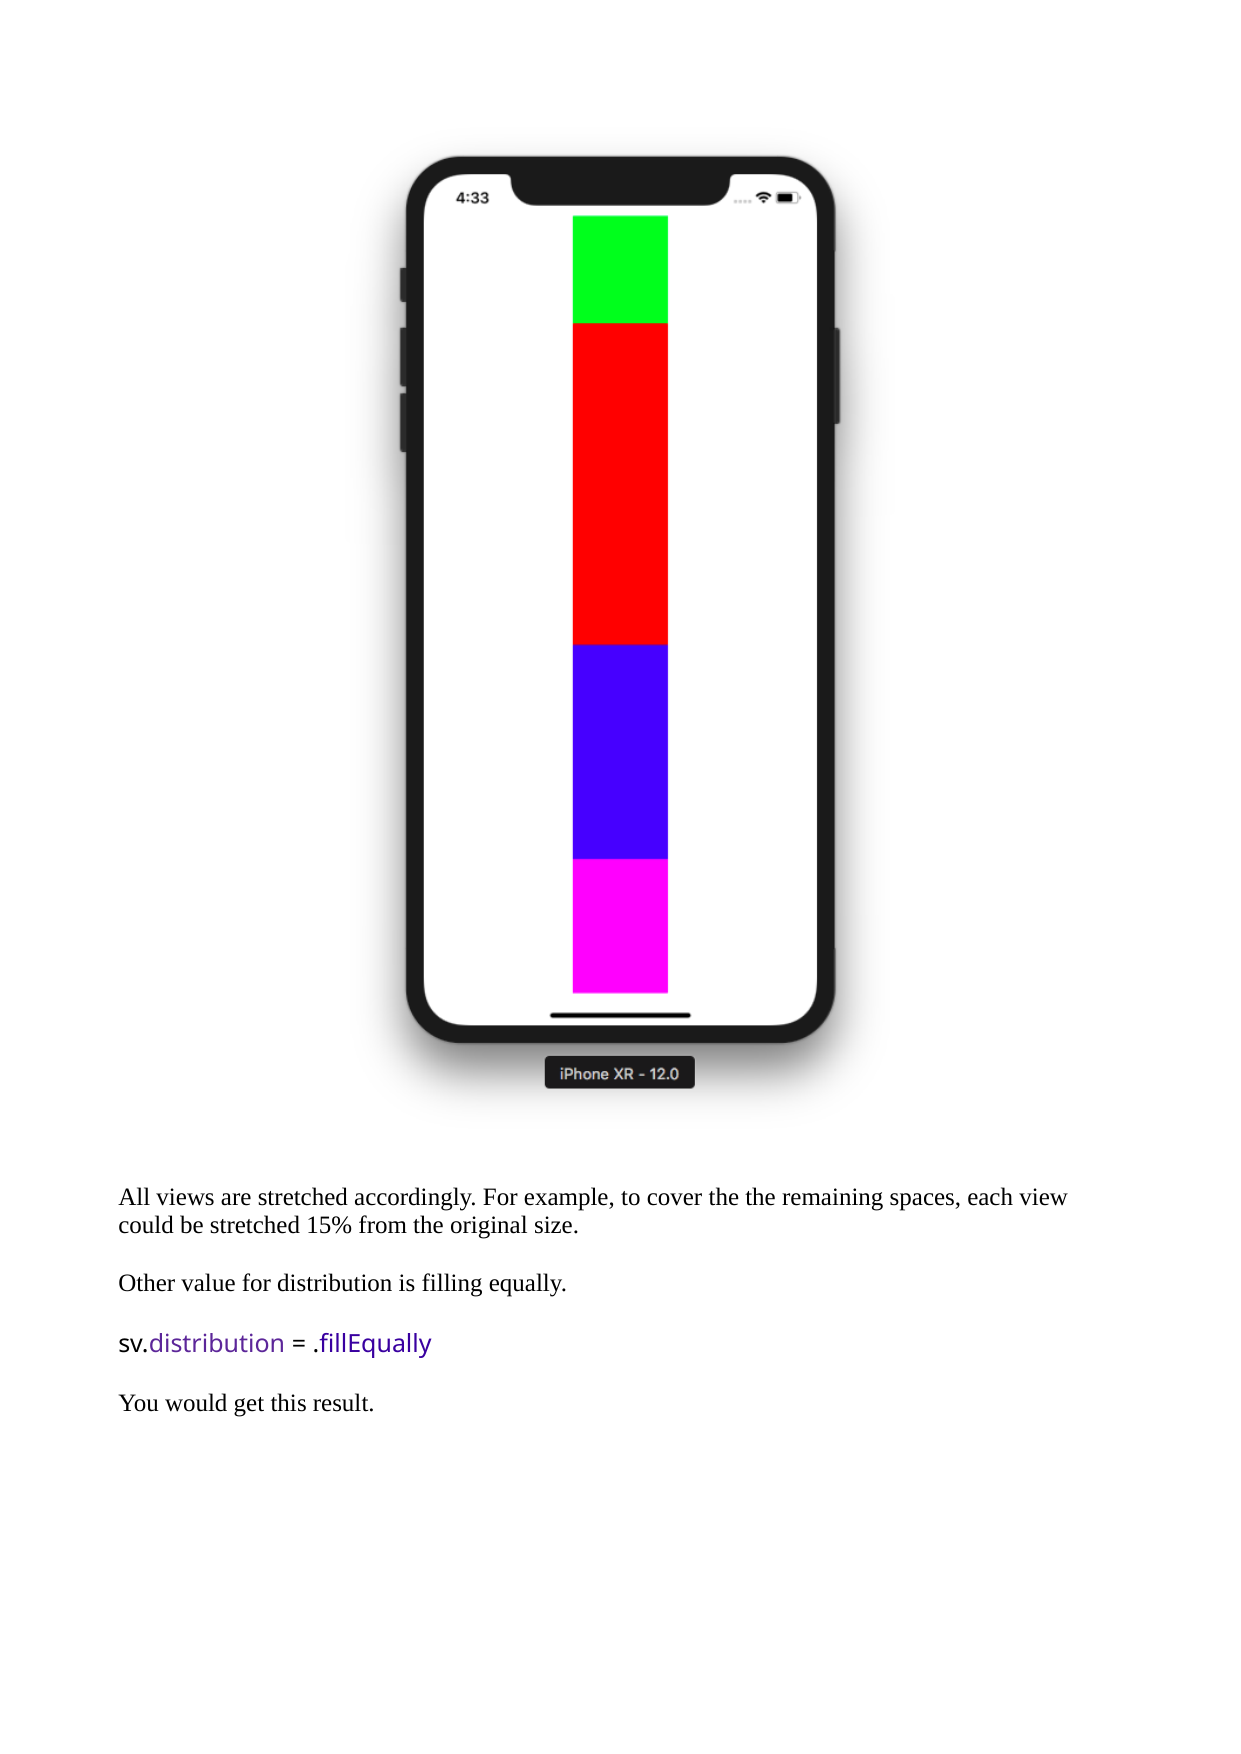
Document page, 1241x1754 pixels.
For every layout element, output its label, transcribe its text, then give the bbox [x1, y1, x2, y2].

text You would get this result. [118, 1388, 1122, 1417]
text sv.distribution = .fillEqually [118, 1326, 1122, 1360]
picture [330, 118, 911, 1138]
text Other value for distribution is filling equally. [118, 1268, 1122, 1297]
text All views are stretched accordingly. For example, to cover the the remaining spaces, each view could be stretched 15% from the original size. [118, 1182, 1122, 1239]
